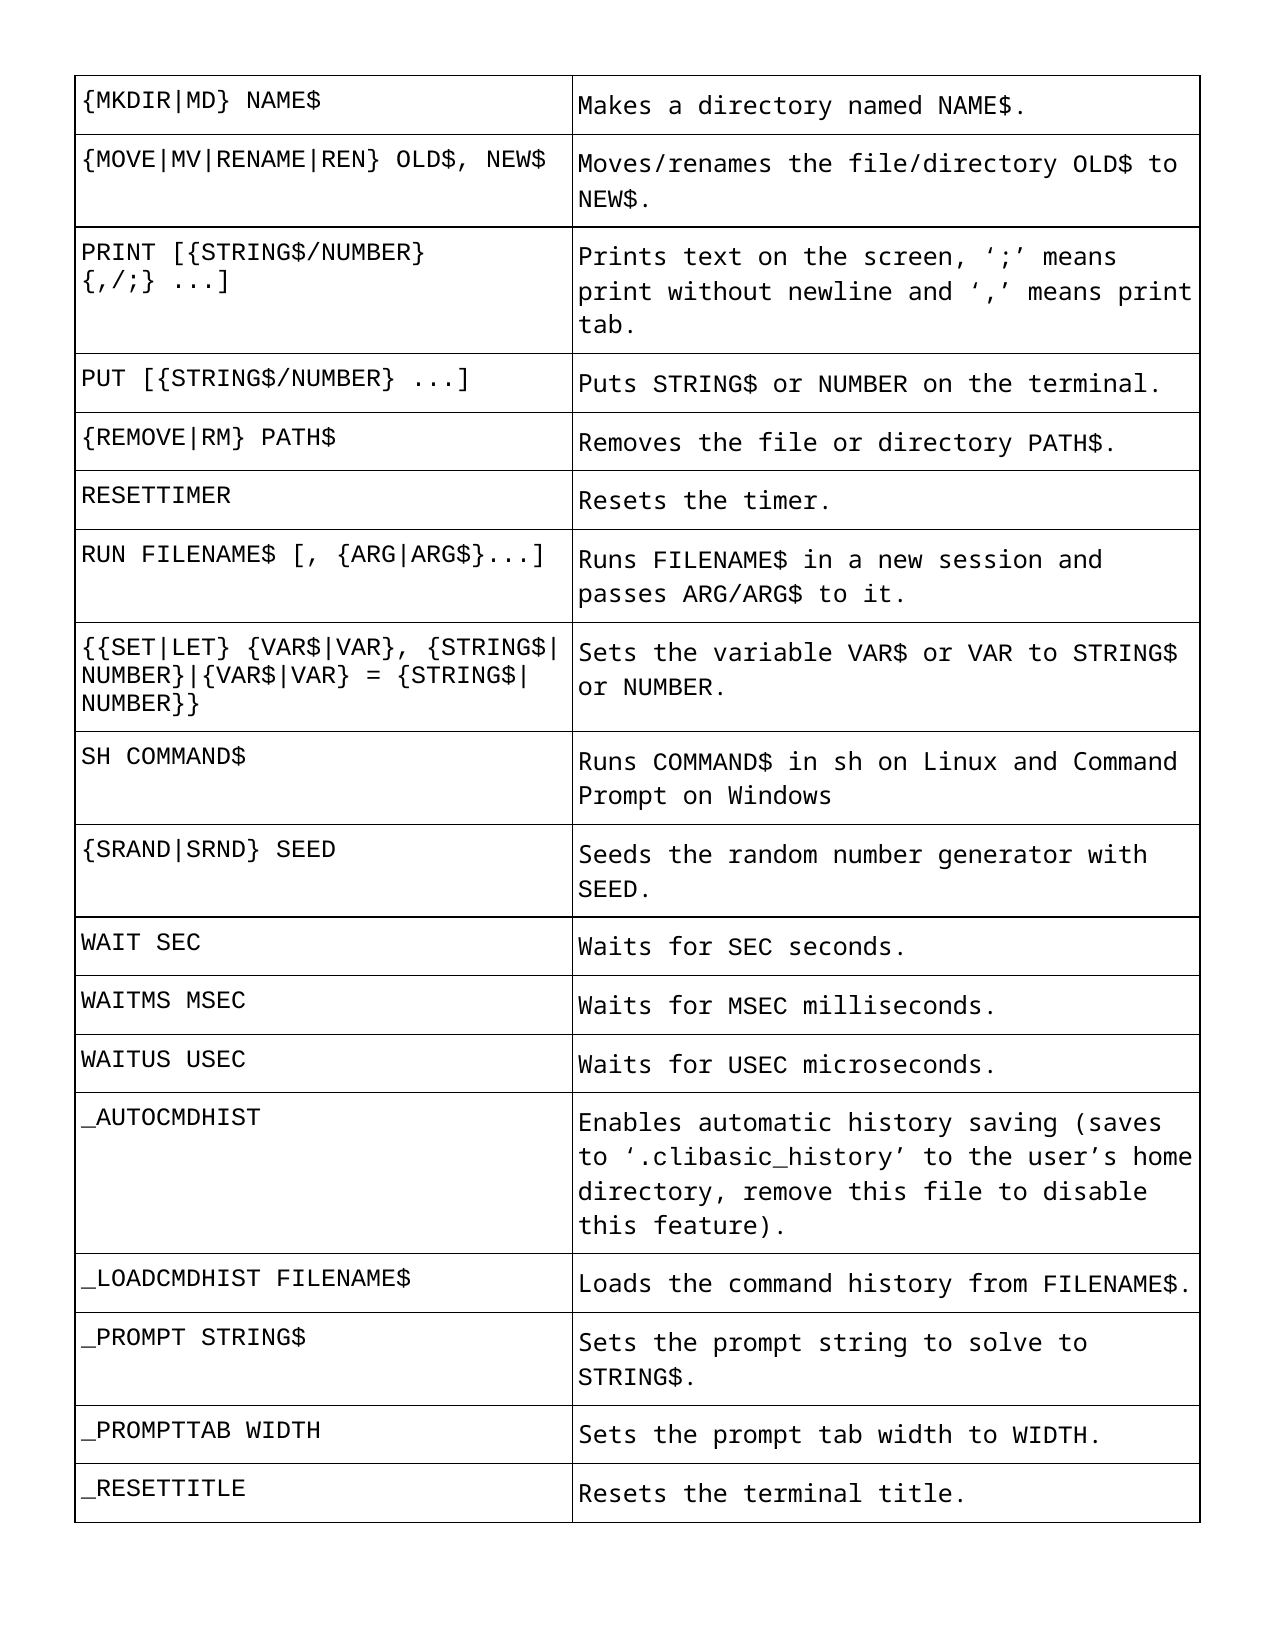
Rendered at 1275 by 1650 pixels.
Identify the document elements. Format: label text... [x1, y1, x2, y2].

table_cell Sets the variable VAR$ or VAR to STRING$ or NUMBER. [573, 623, 1199, 731]
table_cell WAITUS USEC [76, 1035, 572, 1092]
table_cell Resets the timer. [573, 471, 1199, 529]
table_cell Runs FILENAME$ in a new session and passes ARG/ARG$ to it. [573, 530, 1199, 622]
table_cell Makes a directory named NAME$. [573, 76, 1199, 133]
table_cell _LOADCMDHIST FILENAME$ [76, 1254, 572, 1312]
table_cell Seeds the random number generator with SEED. [573, 825, 1199, 916]
table_cell Sets the prompt string to solve to STRING$. [573, 1313, 1199, 1404]
table_cell Enables automatic history saving (saves to ‘.clibasic_history’ to the user’s home directory, remove this file to disable this feature). [573, 1093, 1199, 1253]
table_cell _AUTOCMDHIST [76, 1093, 572, 1253]
table_cell _PROMPTTAB WIDTH [76, 1406, 572, 1463]
table_cell Loads the command history from FILENAME$. [573, 1254, 1199, 1312]
table_cell PRINT [{STRING$/NUMBER}{,/;} ...] [76, 228, 572, 353]
table_cell Puts STRING$ or NUMBER on the terminal. [573, 354, 1199, 412]
table_cell Sets the prompt tab width to WIDTH. [573, 1406, 1199, 1463]
table_cell Removes the file or directory PATH$. [573, 413, 1199, 470]
table_cell RUN FILENAME$ [, {ARG|ARG$}...] [76, 530, 572, 622]
table_cell _RESETTITLE [76, 1464, 572, 1522]
table_cell {MKDIR|MD} NAME$ [76, 76, 572, 133]
table_cell Waits for USEC microseconds. [573, 1035, 1199, 1092]
table_cell _PROMPT STRING$ [76, 1313, 572, 1404]
table_cell WAITMS MSEC [76, 976, 572, 1034]
table_cell RESETTIMER [76, 471, 572, 529]
table_cell {MOVE|MV|RENAME|REN} OLD$, NEW$ [76, 135, 572, 226]
table_cell Runs COMMAND$ in sh on Linux and Command Prompt on Windows [573, 732, 1199, 824]
table_cell SH COMMAND$ [76, 732, 572, 824]
table_cell Waits for SEC seconds. [573, 918, 1199, 975]
table_cell Moves/renames the file/directory OLD$ to NEW$. [573, 135, 1199, 226]
table_cell {REMOVE|RM} PATH$ [76, 413, 572, 470]
table_cell PUT [{STRING$/NUMBER} ...] [76, 354, 572, 412]
table_cell Prints text on the screen, ‘;’ means print without newline and ‘,’ means print tab. [573, 228, 1199, 353]
table_cell Waits for MSEC milliseconds. [573, 976, 1199, 1034]
table_cell {{SET|LET} {VAR$|VAR}, {STRING$|NUMBER}|{VAR$|VAR} = {STRING$|NUMBER}} [76, 623, 572, 731]
table_cell Resets the terminal title. [573, 1464, 1199, 1522]
table_cell WAIT SEC [76, 918, 572, 975]
table_cell {SRAND|SRND} SEED [76, 825, 572, 916]
